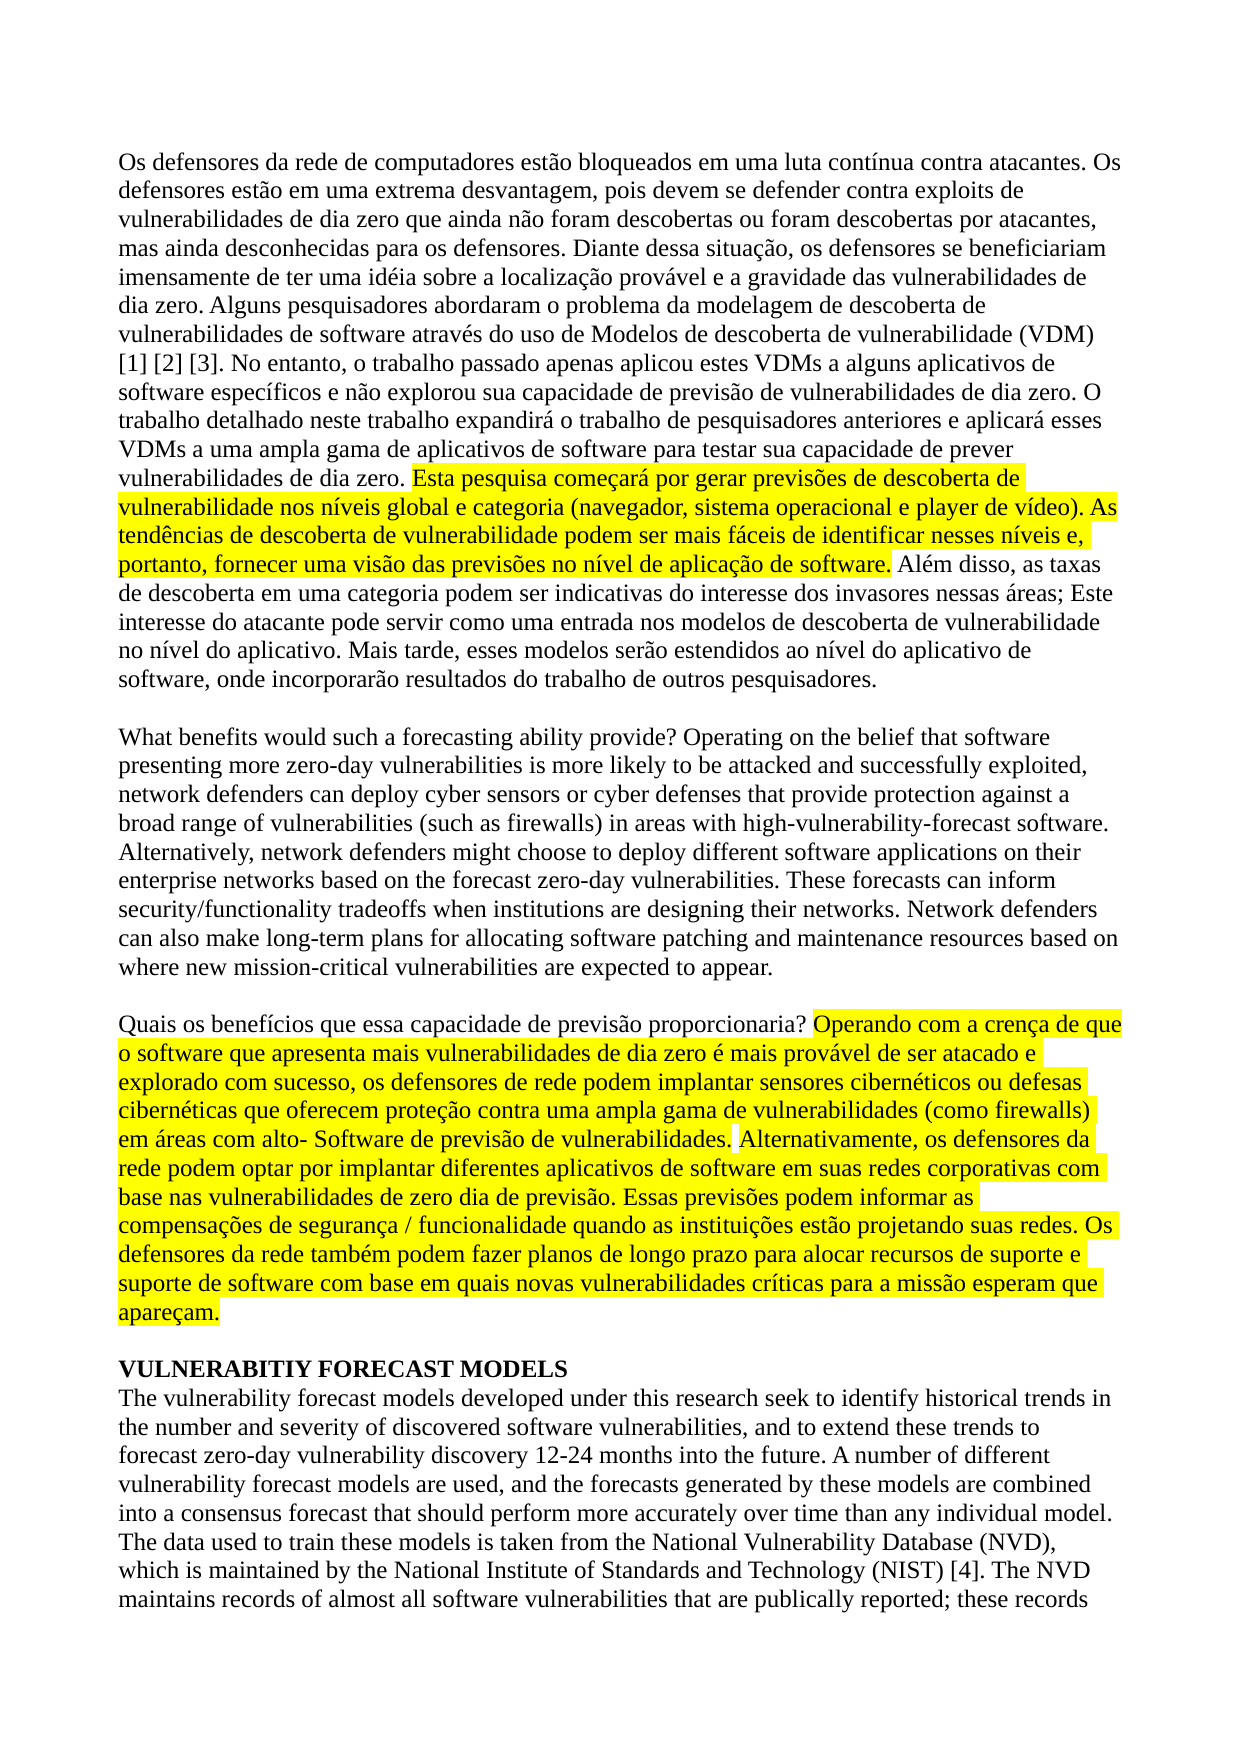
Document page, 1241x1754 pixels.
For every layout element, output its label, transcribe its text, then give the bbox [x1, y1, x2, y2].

text The vulnerability forecast models developed under this research seek to identify historical trends in the number and severity of discovered software vulnerabilities, and to extend these trends to forecast zero-day vulnerability discovery 12-24 months into the future. A number of different vulnerability forecast models are used, and the forecasts generated by these models are combined into a consensus forecast that should perform more accurately over time than any individual model. The data used to train these models is taken from the National Vulnerability Database (NVD), which is maintained by the National Institute of Standards and Technology (NIST) [4]. The NVD maintains records of almost all software vulnerabilities that are publically reported; these records [118, 1383, 1122, 1613]
text VULNERABITIY FORECAST MODELS [118, 1354, 1122, 1383]
text Quais os benefícios que essa capacidade de previsão proporcionaria? Operando com a crença de que o software que apresenta mais vulnerabilidades de dia zero é mais provável de ser atacado e explorado com sucesso, os defensores de rede podem implantar sensores cibernéticos ou defesas cibernéticas que oferecem proteção contra uma ampla gama de vulnerabilidades (como firewalls) em áreas com alto- Software de previsão de vulnerabilidades. Alternativamente, os defensores da rede podem optar por implantar diferentes aplicativos de software em suas redes corporativas com base nas vulnerabilidades de zero dia de previsão. Essas previsões podem informar as compensações de segurança / funcionalidade quando as instituições estão projetando suas redes. Os defensores da rede também podem fazer planos de longo prazo para alocar recursos de suporte e suporte de software com base em quais novas vulnerabilidades críticas para a missão esperam que apareçam. [118, 1009, 1122, 1326]
text Os defensores da rede de computadores estão bloqueados em uma luta contínua contra atacantes. Os defensores estão em uma extrema desvantagem, pois devem se defender contra exploits de vulnerabilidades de dia zero que ainda não foram descobertas ou foram descobertas por atacantes, mas ainda desconhecidas para os defensores. Diante dessa situação, os defensores se beneficiariam imensamente de ter uma idéia sobre a localização provável e a gravidade das vulnerabilidades de dia zero. Alguns pesquisadores abordaram o problema da modelagem de descoberta de vulnerabilidades de software através do uso de Modelos de descoberta de vulnerabilidade (VDM) [1] [2] [3]. No entanto, o trabalho passado apenas aplicou estes VDMs a alguns aplicativos de software específicos e não explorou sua capacidade de previsão de vulnerabilidades de dia zero. O trabalho detalhado neste trabalho expandirá o trabalho de pesquisadores anteriores e aplicará esses VDMs a uma ampla gama de aplicativos de software para testar sua capacidade de prever vulnerabilidades de dia zero. Esta pesquisa começará por gerar previsões de descoberta de vulnerabilidade nos níveis global e categoria (navegador, sistema operacional e player de vídeo). As tendências de descoberta de vulnerabilidade podem ser mais fáceis de identificar nesses níveis e, portanto, fornecer uma visão das previsões no nível de aplicação de software. Além disso, as taxas de descoberta em uma categoria podem ser indicativas do interesse dos invasores nessas áreas; Este interesse do atacante pode servir como uma entrada nos modelos de descoberta de vulnerabilidade no nível do aplicativo. Mais tarde, esses modelos serão estendidos ao nível do aplicativo de software, onde incorporarão resultados do trabalho de outros pesquisadores. [118, 147, 1122, 693]
text What benefits would such a forecasting ability provide? Operating on the belief that software presenting more zero-day vulnerabilities is more likely to be attacked and successfully exploited, network defenders can deploy cyber sensors or cyber defenses that provide protection against a broad range of vulnerabilities (such as firewalls) in areas with high-vulnerability-forecast software. Alternatively, network defenders might choose to deploy different software applications on their enterprise networks based on the forecast zero-day vulnerabilities. These forecasts can inform security/functionality tradeoffs when institutions are designing their networks. Network defenders can also make long-term plans for allocating software patching and maintenance resources based on where new mission-critical vulnerabilities are expected to appear. [118, 722, 1122, 981]
